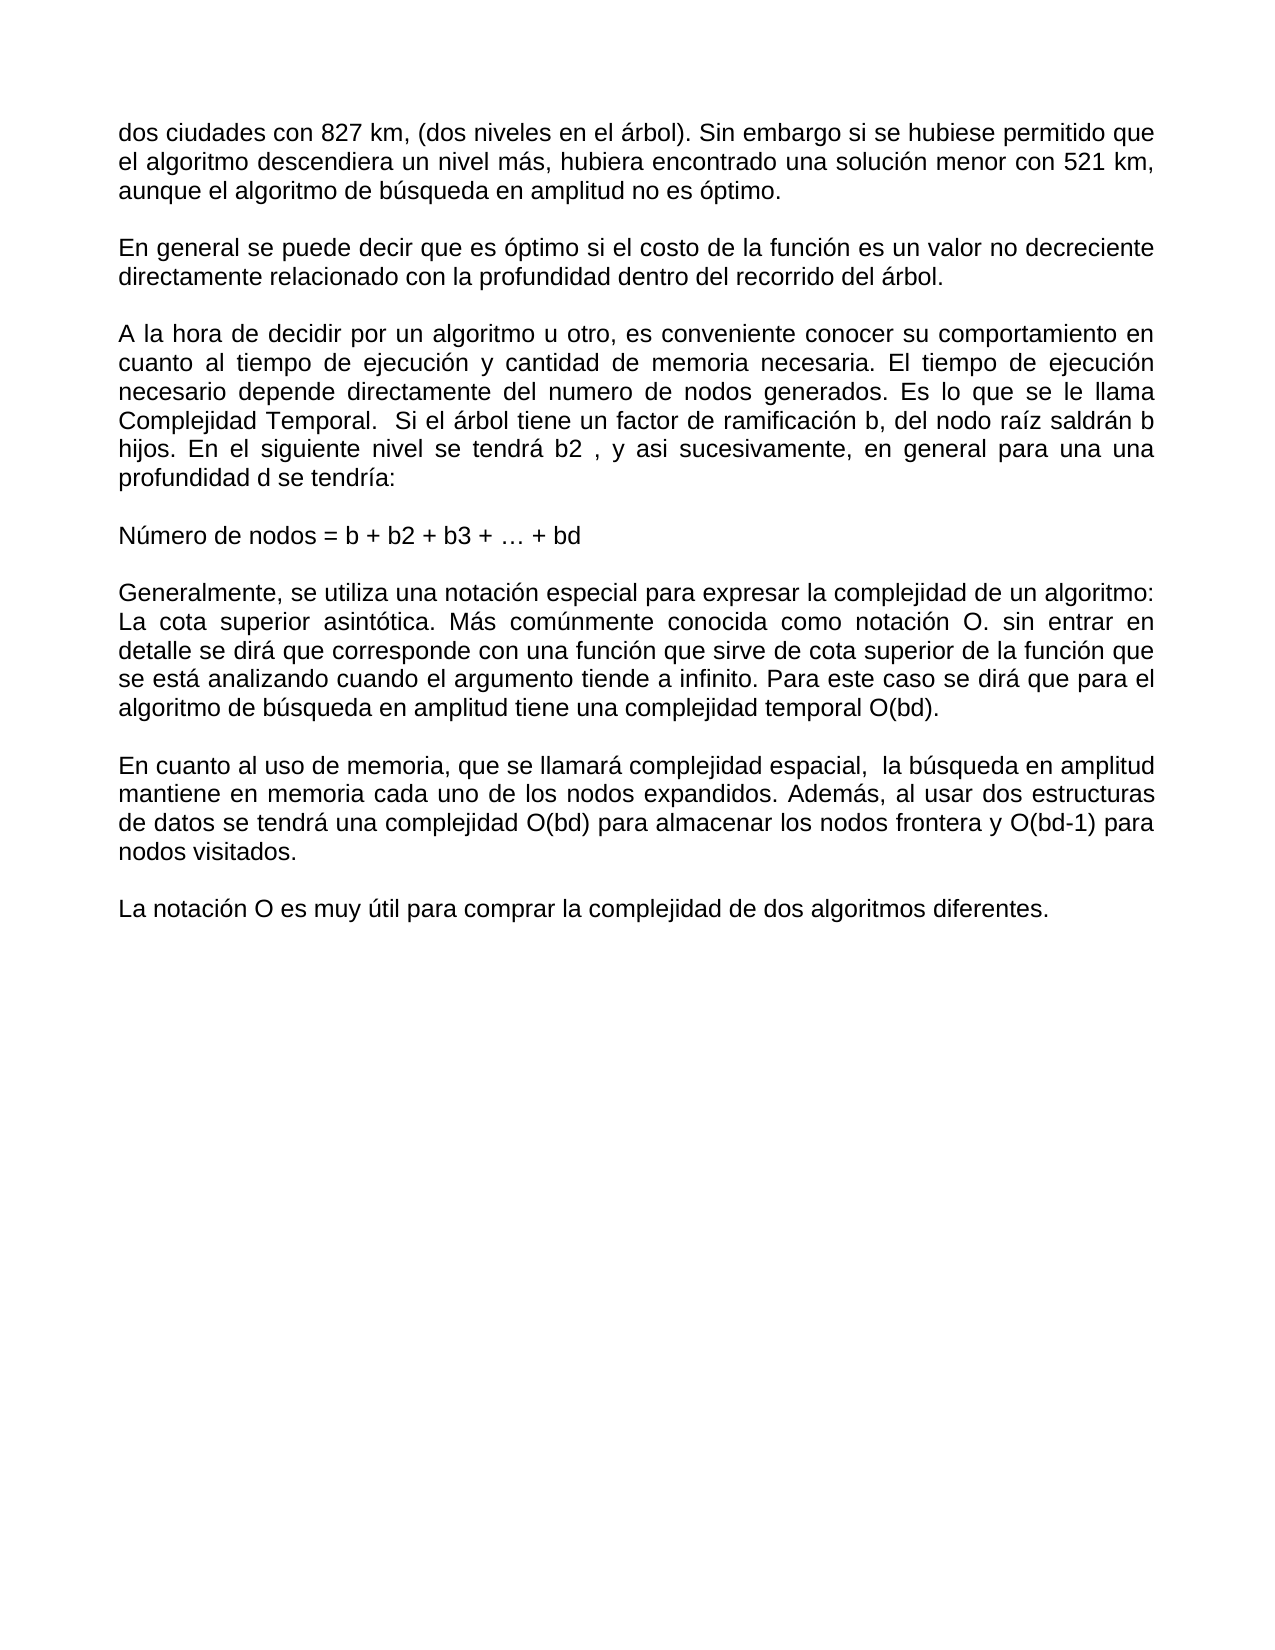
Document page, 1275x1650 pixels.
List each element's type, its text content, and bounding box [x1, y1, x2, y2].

text Generalmente, se utiliza una notación especial para expresar la complejidad de un algoritmo: La cota superior asintótica. Más comúnmente conocida como notación O. sin entrar en detalle se dirá que corresponde con una función que sirve de cota superior de la función que se está analizando cuando el argumento tiende a infinito. Para este caso se dirá que para el algoritmo de búsqueda en amplitud tiene una complejidad temporal O(bd). [118, 578, 1157, 722]
text En general se puede decir que es óptimo si el costo de la función es un valor no decreciente directamente relacionado con la profundidad dentro del recorrido del árbol. [118, 233, 1157, 291]
text La notación O es muy útil para comprar la complejidad de dos algoritmos diferentes. [118, 894, 1157, 923]
text Número de nodos = b + b2 + b3 + … + bd [118, 521, 1157, 549]
text dos ciudades con 827 km, (dos niveles en el árbol). Sin embargo si se hubiese permitido que el algoritmo descendiera un nivel más, hubiera encontrado una solución menor con 521 km, aunque el algoritmo de búsqueda en amplitud no es óptimo. [118, 118, 1157, 204]
text En cuanto al uso de memoria, que se llamará complejidad espacial, la búsqueda en amplitud mantiene en memoria cada uno de los nodos expandidos. Además, al usar dos estructuras de datos se tendrá una complejidad O(bd) para almacenar los nodos frontera y O(bd-1) para nodos visitados. [118, 751, 1157, 866]
text A la hora de decidir por un algoritmo u otro, es conveniente conocer su comportamiento en cuanto al tiempo de ejecución y cantidad de memoria necesaria. El tiempo de ejecución necesario depende directamente del numero de nodos generados. Es lo que se le llama Complejidad Temporal. Si el árbol tiene un factor de ramificación b, del nodo raíz saldrán b hijos. En el siguiente nivel se tendrá b2 , y asi sucesivamente, en general para una una profundidad d se tendría: [118, 319, 1157, 492]
